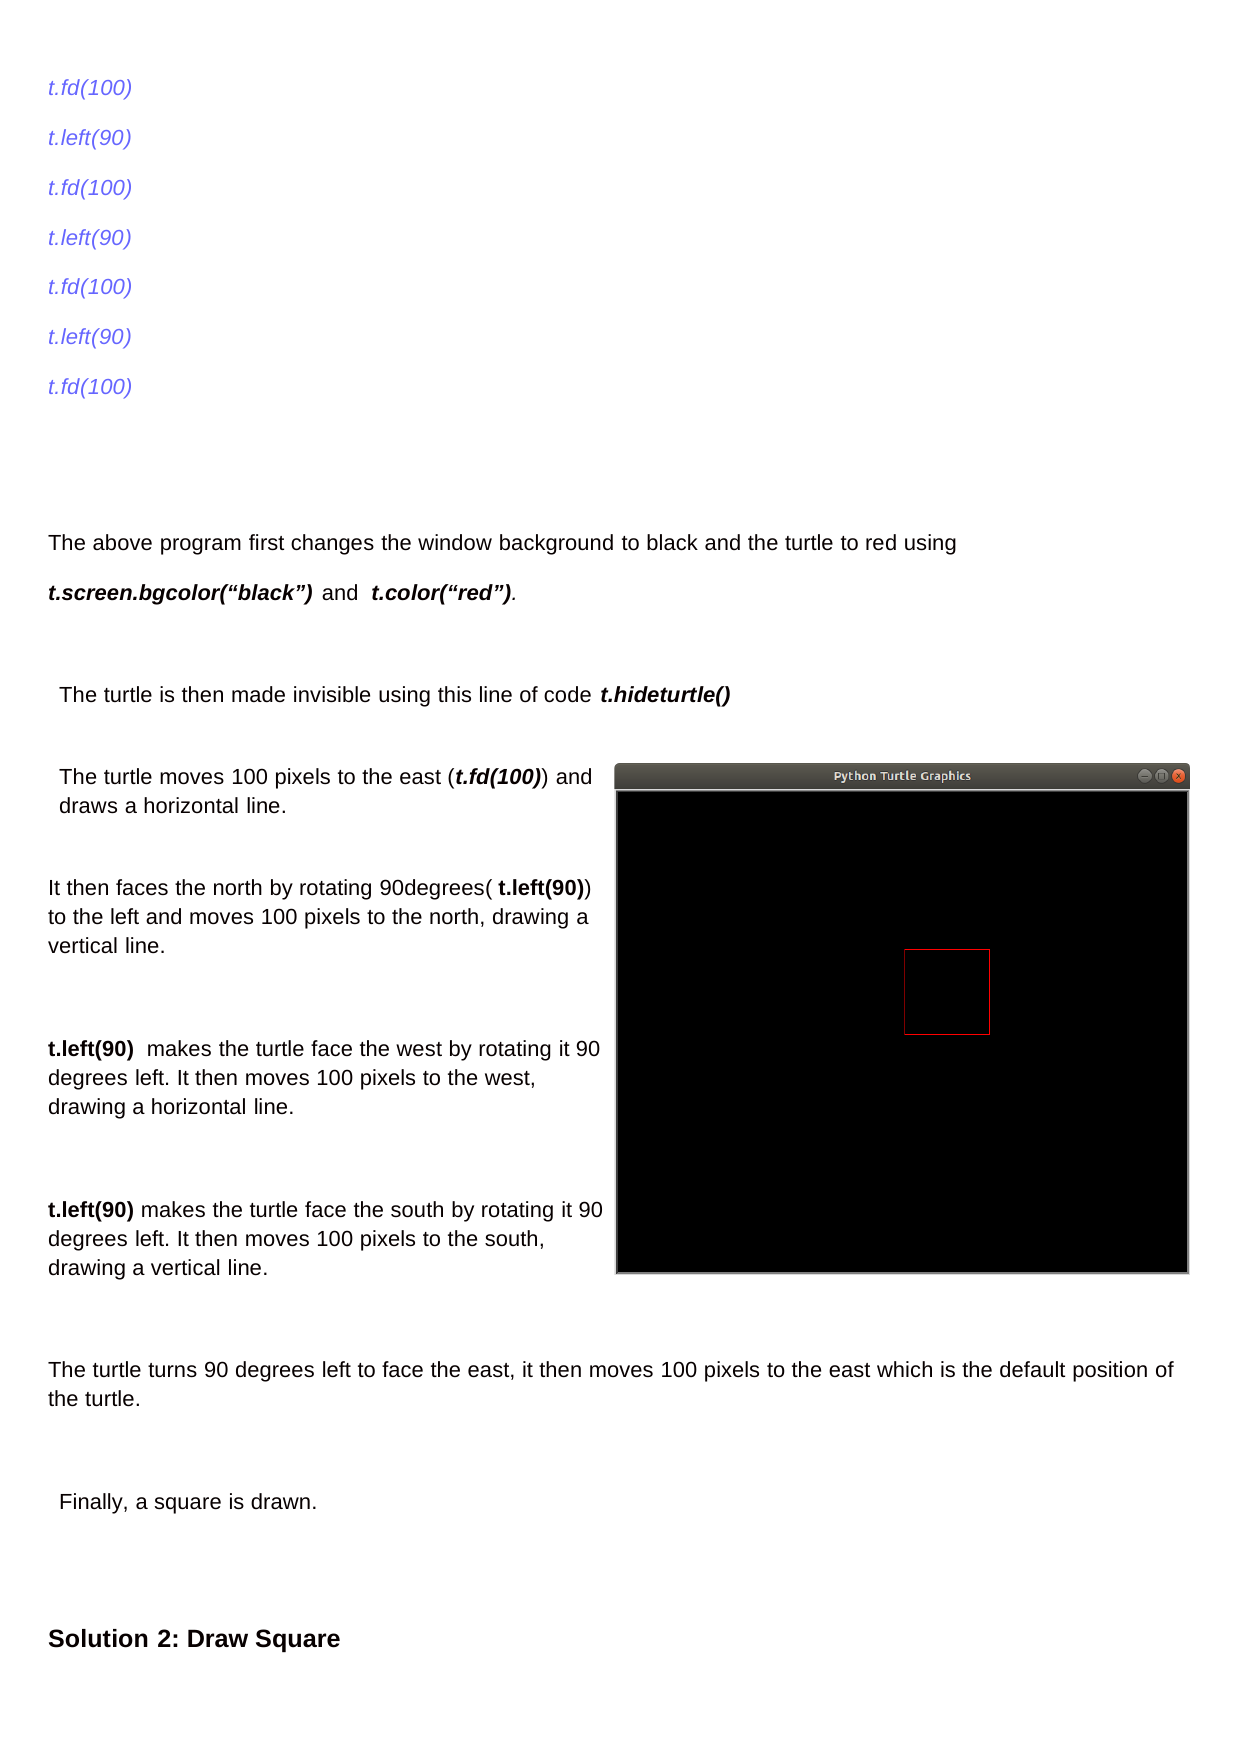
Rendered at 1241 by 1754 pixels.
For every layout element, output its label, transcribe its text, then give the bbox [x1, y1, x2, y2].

text Solution 2: Draw Square [48, 1624, 1192, 1653]
picture [614, 763, 1190, 1275]
text t.left(90) makes the turtle face the west by rotating it 90 degrees left. It then moves 100 pixels to the west, drawing a horizontal line. [48, 1036, 614, 1119]
text The turtle turns 90 degrees left to face the east, it then moves 100 pixels to the east which is the default position of the turtle. [48, 1357, 1192, 1411]
text t.fd(100) [48, 75, 1192, 100]
text t.fd(100) [48, 274, 1192, 299]
text t.left(90) makes the turtle face the south by rotating it 90 degrees left. It then moves 100 pixels to the south, drawing a vertical line. [48, 1197, 1192, 1280]
text Finally, a square is drawn. [59, 1489, 1194, 1514]
text t.fd(100) [48, 374, 1192, 399]
text The turtle moves 100 pixels to the east (t.fd(100)) and draws a horizontal line. [59, 764, 614, 818]
text The turtle is then made invisible using this line of code t.hideturtle() [59, 682, 1194, 707]
text t.fd(100) [48, 174, 1192, 200]
text t.screen.bgcolor(“black”) and t.color(“red”). [48, 579, 1192, 604]
text The above program first changes the window background to black and the turtle to red using [48, 529, 1192, 555]
text t.left(90) [48, 125, 1192, 150]
text t.left(90) [48, 324, 1192, 349]
text It then faces the north by rotating 90degrees( t.left(90)) to the left and moves 100 pixels to the north, drawing a vertical line. [48, 875, 614, 958]
text t.left(90) [48, 224, 1192, 249]
